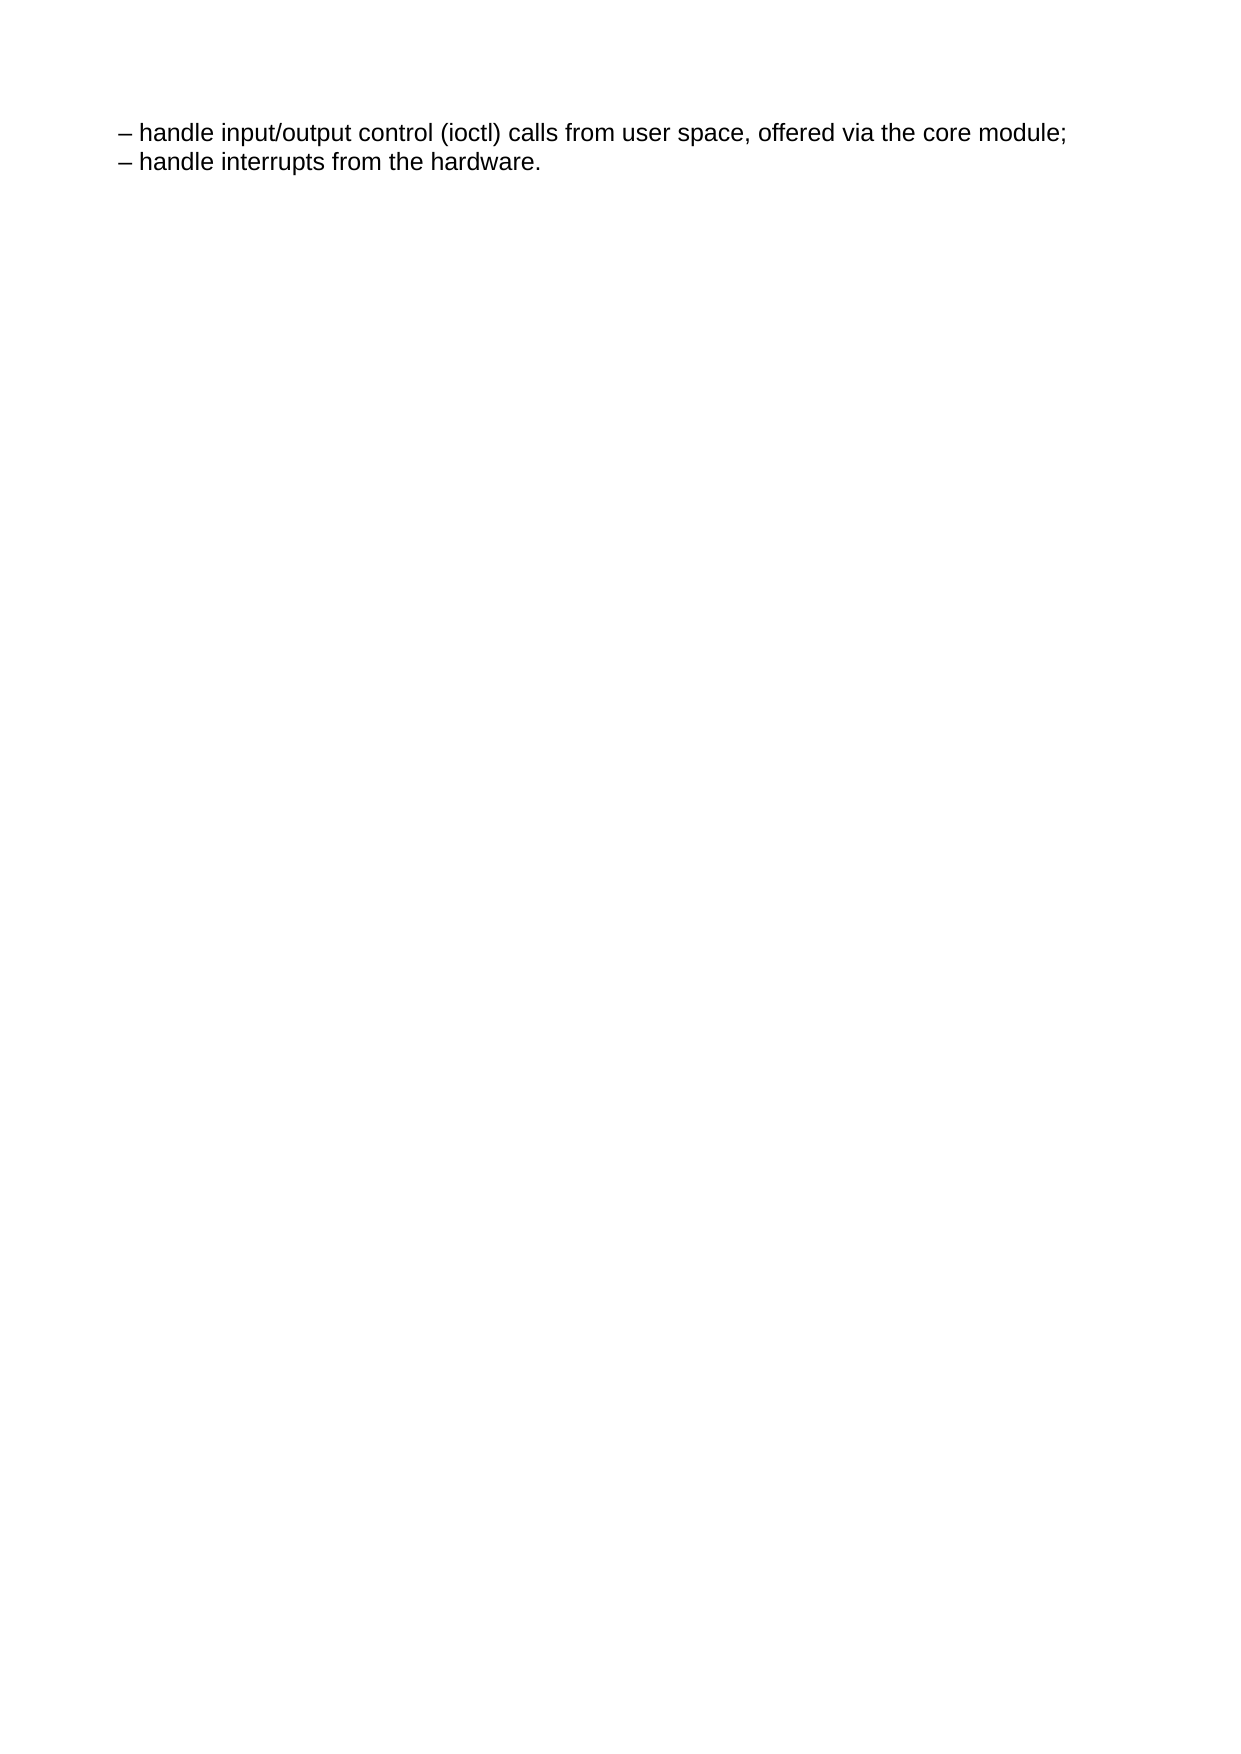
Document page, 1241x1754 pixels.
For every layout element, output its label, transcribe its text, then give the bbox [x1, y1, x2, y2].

text – handle interrupts from the hardware. [118, 147, 1122, 176]
text – handle input/output control (ioctl) calls from user space, offered via the core module; [118, 118, 1122, 147]
